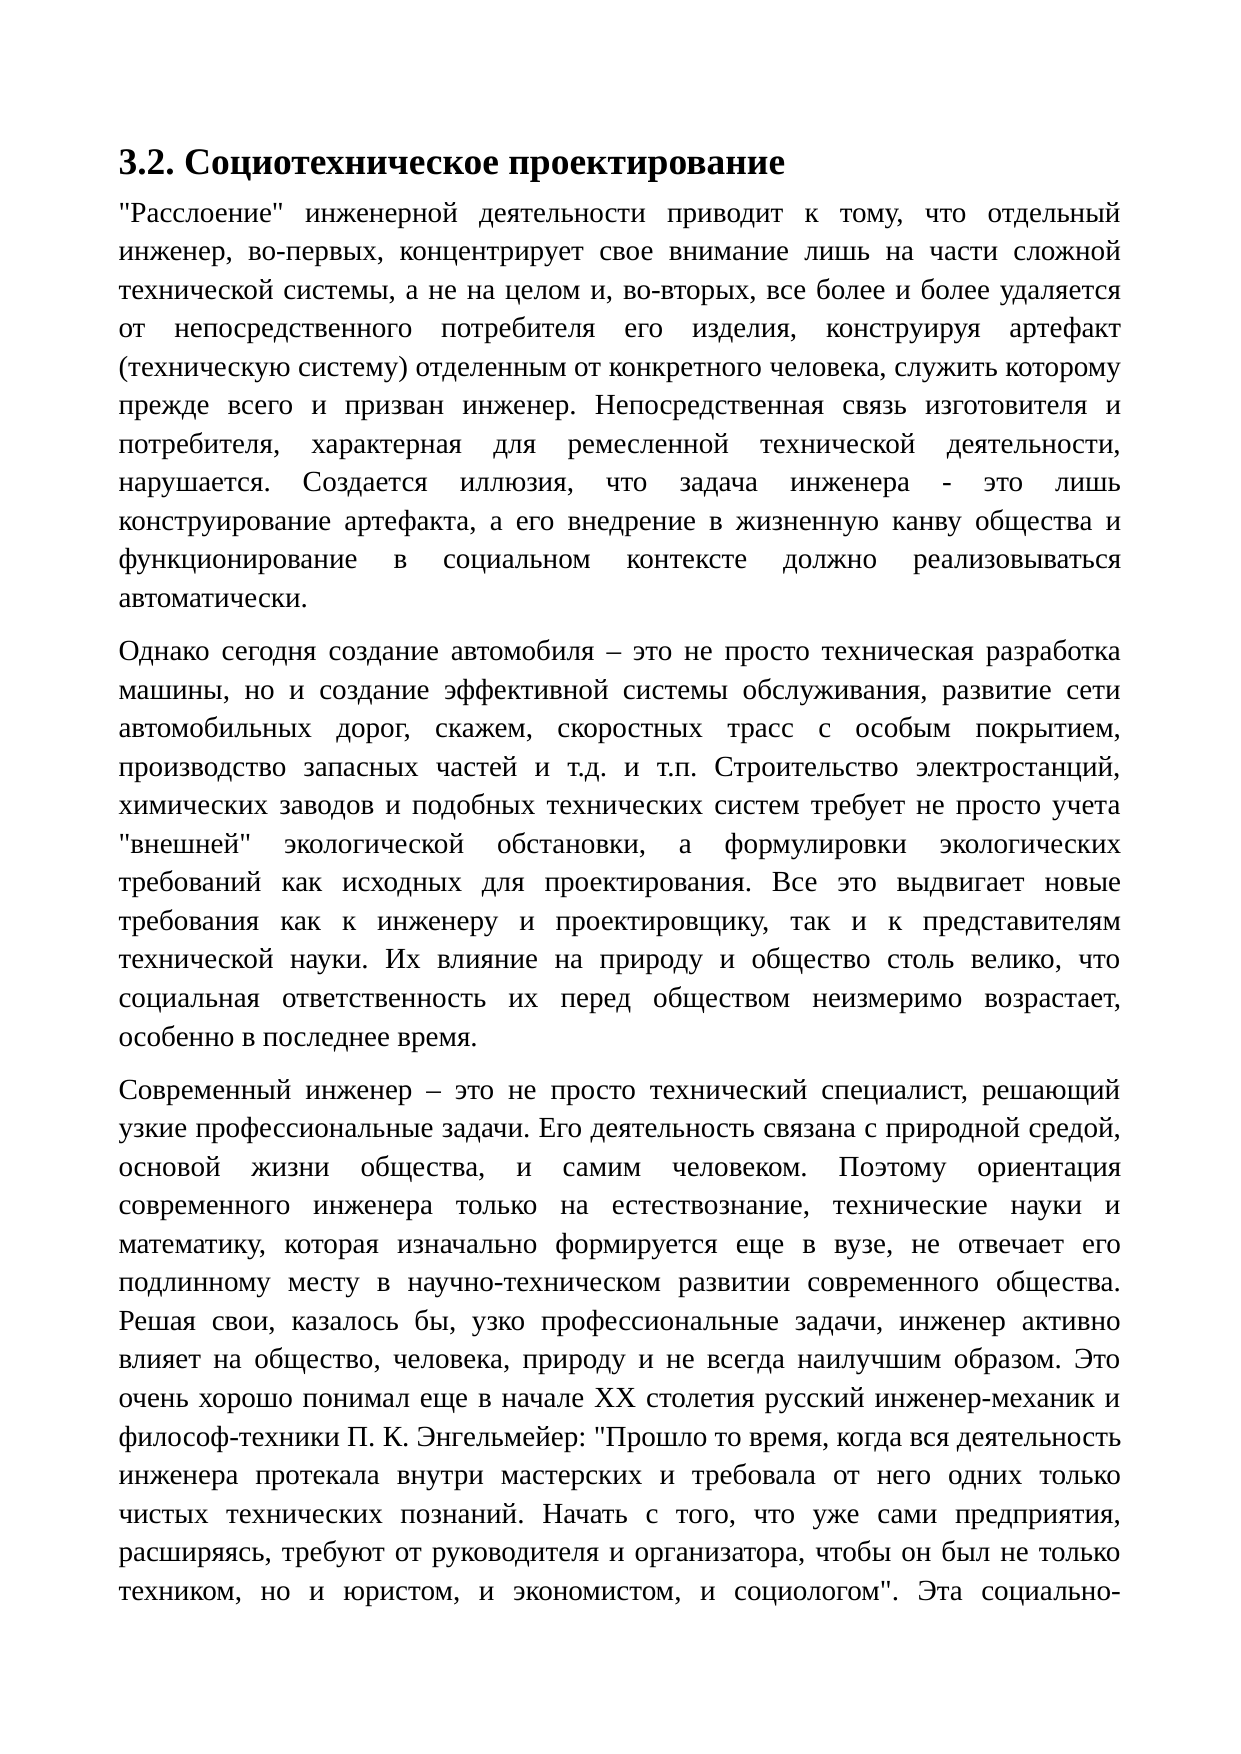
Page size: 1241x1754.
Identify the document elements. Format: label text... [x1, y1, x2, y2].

text Современный инженер – это не просто технический специалист, решающий узкие профессиональные задачи. Его деятельность связана с природной средой, основой жизни общества, и самим человеком. Поэтому ориентация современного инженера только на естествознание, технические науки и математику, которая изначально формируется еще в вузе, не отвечает его подлинному месту в научно-техническом развитии современного общества. Решая свои, казалось бы, узко профессиональные задачи, инженер активно влияет на общество, человека, природу и не всегда наилучшим образом. Это очень хорошо понимал еще в начале ХХ столетия русский инженер-механик и философ-техники П. К. Энгельмейер: "Прошло то время, когда вся деятельность инженера протекала внутри мастерских и требовала от него одних только чистых технических познаний. Начать с того, что уже сами предприятия, расширяясь, требуют от руководителя и организатора, чтобы он был не только техником, но и юристом, и экономистом, и социологом". Эта социально- [118, 1072, 1122, 1606]
text Однако сегодня создание автомобиля – это не просто техническая разработка машины, но и создание эффективной системы обслуживания, развитие сети автомобильных дорог, скажем, скоростных трасс с особым покрытием, производство запасных частей и т.д. и т.п. Строительство электростанций, химических заводов и подобных технических систем требует не просто учета "внешней" экологической обстановки, а формулировки экологических требований как исходных для проектирования. Все это выдвигает новые требования как к инженеру и проектировщику, так и к представителям технической науки. Их влияние на природу и общество столь велико, что социальная ответственность их перед обществом неизмеримо возрастает, особенно в последнее время. [118, 633, 1122, 1052]
subtitle 3.2. Социотехническое проектирование [118, 139, 1122, 182]
text "Расслоение" инженерной деятельности приводит к тому, что отдельный инженер, во-первых, концентрирует свое внимание лишь на части сложной технической системы, а не на целом и, во-вторых, все более и более удаляется от непосредственного потребителя его изделия, конструируя артефакт (техническую систему) отделенным от конкретного человека, служить которому прежде всего и призван инженер. Непосредственная связь изготовителя и потребителя, характерная для ремесленной технической деятельности, нарушается. Создается иллюзия, что задача инженера - это лишь конструирование артефакта, а его внедрение в жизненную канву общества и функционирование в социальном контексте должно реализовываться автоматически. [118, 195, 1122, 614]
